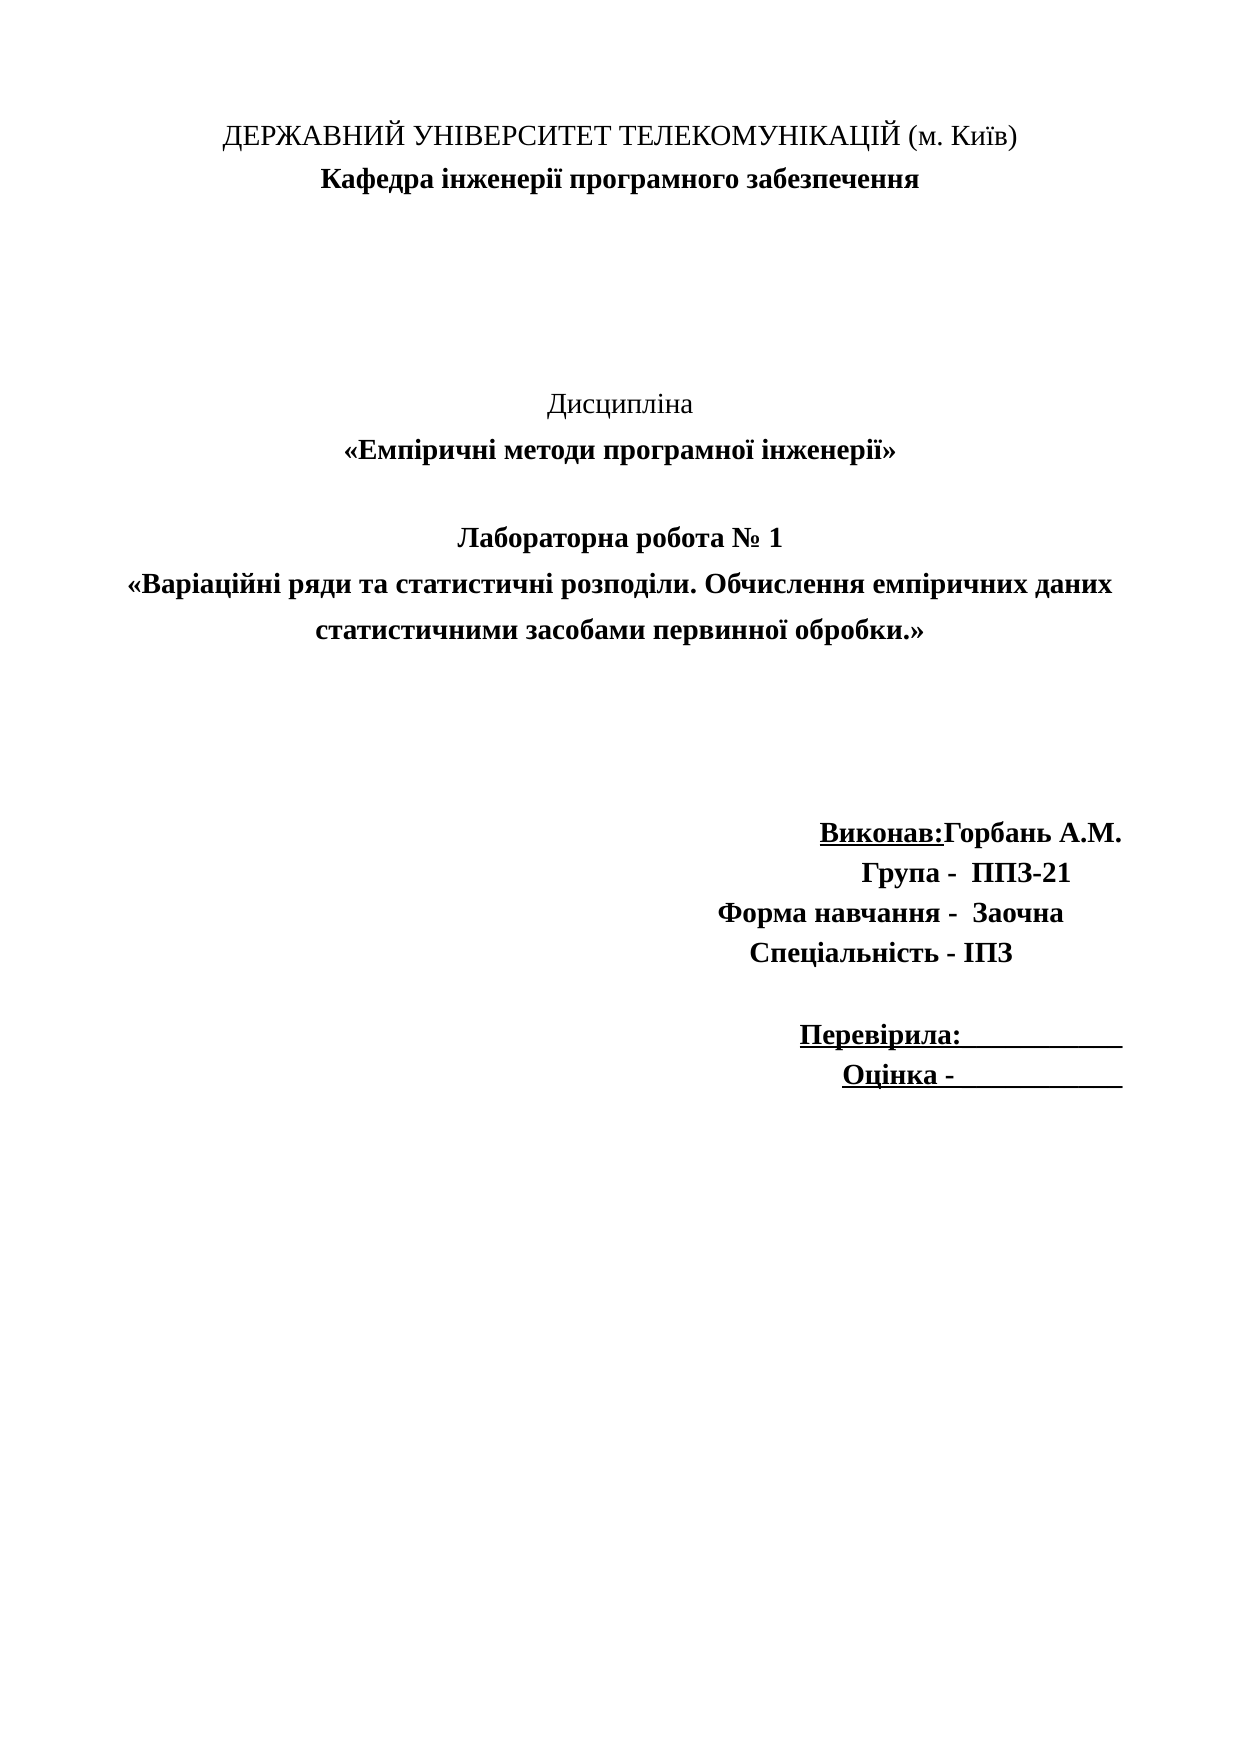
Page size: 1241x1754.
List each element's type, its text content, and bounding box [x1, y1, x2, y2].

text Форма навчання - Заочна [118, 895, 1122, 929]
text ДЕРЖАВНИЙ УНІВЕРСИТЕТ ТЕЛЕКОМУНІКАЦІЙ (м. Київ) [118, 118, 1122, 152]
text Дисципліна [118, 386, 1122, 420]
text «Варіаційні ряди та статистичні розподіли. Обчислення емпіричних даних статистичними засобами первинної обробки.» [118, 566, 1122, 646]
text Лабораторна робота № 1 [118, 520, 1122, 553]
text Оцінка - ___________ [118, 1057, 1122, 1091]
text Спеціальність - ІПЗ [118, 936, 1122, 969]
text Перевірила:___________ [118, 1017, 1122, 1051]
text Кафедра інженерії програмного забезпечення [118, 161, 1122, 194]
text Виконав:Горбань А.М. [118, 815, 1122, 848]
text «Емпіричні методи програмної інженерії» [118, 432, 1122, 466]
text Група - ППЗ-21 [118, 855, 1122, 889]
